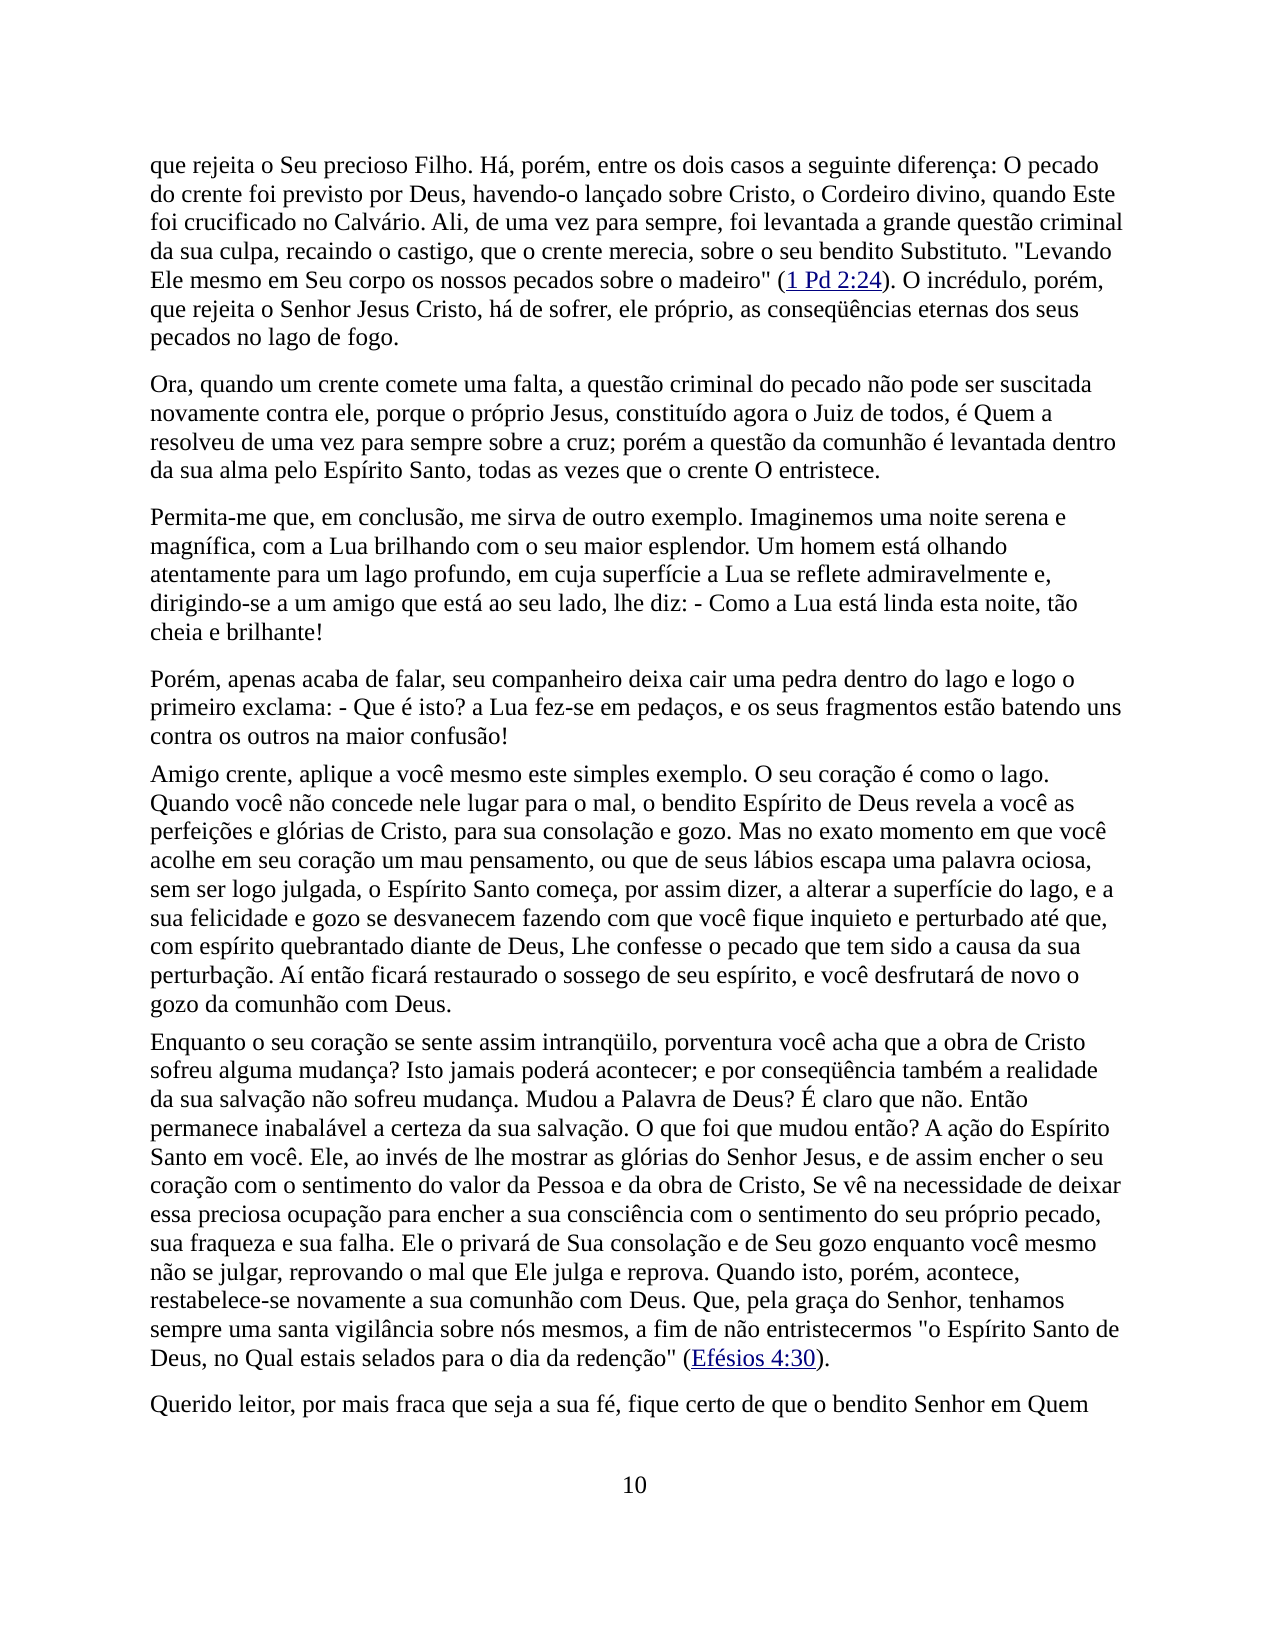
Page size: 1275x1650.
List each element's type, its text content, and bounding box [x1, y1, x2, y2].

text Ora, quando um crente comete uma falta, a questão criminal do pecado não pode ser suscitada novamente contra ele, porque o próprio Jesus, constituído agora o Juiz de todos, é Quem a resolveu de uma vez para sempre sobre a cruz; porém a questão da comunhão é levantada dentro da sua alma pelo Espírito Santo, todas as vezes que o crente O entristece. [150, 369, 1125, 484]
text Porém, apenas acaba de falar, seu companheiro deixa cair uma pedra dentro do lago e logo o primeiro exclama: - Que é isto? a Lua fez-se em pedaços, e os seus fragmentos estão batendo uns contra os outros na maior confusão! [150, 664, 1125, 750]
text Enquanto o seu coração se sente assim intranqüilo, porventura você acha que a obra de Cristo sofreu alguma mudança? Isto jamais poderá acontecer; e por conseqüência também a realidade da sua salvação não sofreu mudança. Mudou a Palavra de Deus? É claro que não. Então permanece inabalável a certeza da sua salvação. O que foi que mudou então? A ação do Espírito Santo em você. Ele, ao invés de lhe mostrar as glórias do Senhor Jesus, e de assim encher o seu coração com o sentimento do valor da Pessoa e da obra de Cristo, Se vê na necessidade de deixar essa preciosa ocupação para encher a sua consciência com o sentimento do seu próprio pecado, sua fraqueza e sua falha. Ele o privará de Sua consolação e de Seu gozo enquanto você mesmo não se julgar, reprovando o mal que Ele julga e reprova. Quando isto, porém, acontece, restabelece-se novamente a sua comunhão com Deus. Que, pela graça do Senhor, tenhamos sempre uma santa vigilância sobre nós mesmos, a fim de não entristecermos "o Espírito Santo de Deus, no Qual estais selados para o dia da redenção" (Efésios 4:30). [150, 1027, 1125, 1372]
text Amigo crente, aplique a você mesmo este simples exemplo. O seu coração é como o lago. Quando você não concede nele lugar para o mal, o bendito Espírito de Deus revela a você as perfeições e glórias de Cristo, para sua consolação e gozo. Mas no exato momento em que você acolhe em seu coração um mau pensamento, ou que de seus lábios escapa uma palavra ociosa, sem ser logo julgada, o Espírito Santo começa, por assim dizer, a alterar a superfície do lago, e a sua felicidade e gozo se desvanecem fazendo com que você fique inquieto e perturbado até que, com espírito quebrantado diante de Deus, Lhe confesse o pecado que tem sido a causa da sua perturbação. Aí então ficará restaurado o sossego de seu espírito, e você desfrutará de novo o gozo da comunhão com Deus. [150, 759, 1125, 1018]
text Permita-me que, em conclusão, me sirva de outro exemplo. Imaginemos uma noite serena e magnífica, com a Lua brilhando com o seu maior esplendor. Um homem está olhando atentamente para um lago profundo, em cuja superfície a Lua se reflete admiravelmente e, dirigindo-se a um amigo que está ao seu lado, lhe diz: - Como a Lua está linda esta noite, tão cheia e brilhante! [150, 502, 1125, 646]
text que rejeita o Seu precioso Filho. Há, porém, entre os dois casos a seguinte diferença: O pecado do crente foi previsto por Deus, havendo-o lançado sobre Cristo, o Cordeiro divino, quando Este foi crucificado no Calvário. Ali, de uma vez para sempre, foi levantada a grande questão criminal da sua culpa, recaindo o castigo, que o crente merecia, sobre o seu bendito Substituto. "Levando Ele mesmo em Seu corpo os nossos pecados sobre o madeiro" (1 Pd 2:24). O incrédulo, porém, que rejeita o Senhor Jesus Cristo, há de sofrer, ele próprio, as conseqüências eternas dos seus pecados no lago de fogo. [150, 150, 1125, 351]
text Querido leitor, por mais fraca que seja a sua fé, fique certo de que o bendito Senhor em Quem [150, 1389, 1125, 1418]
